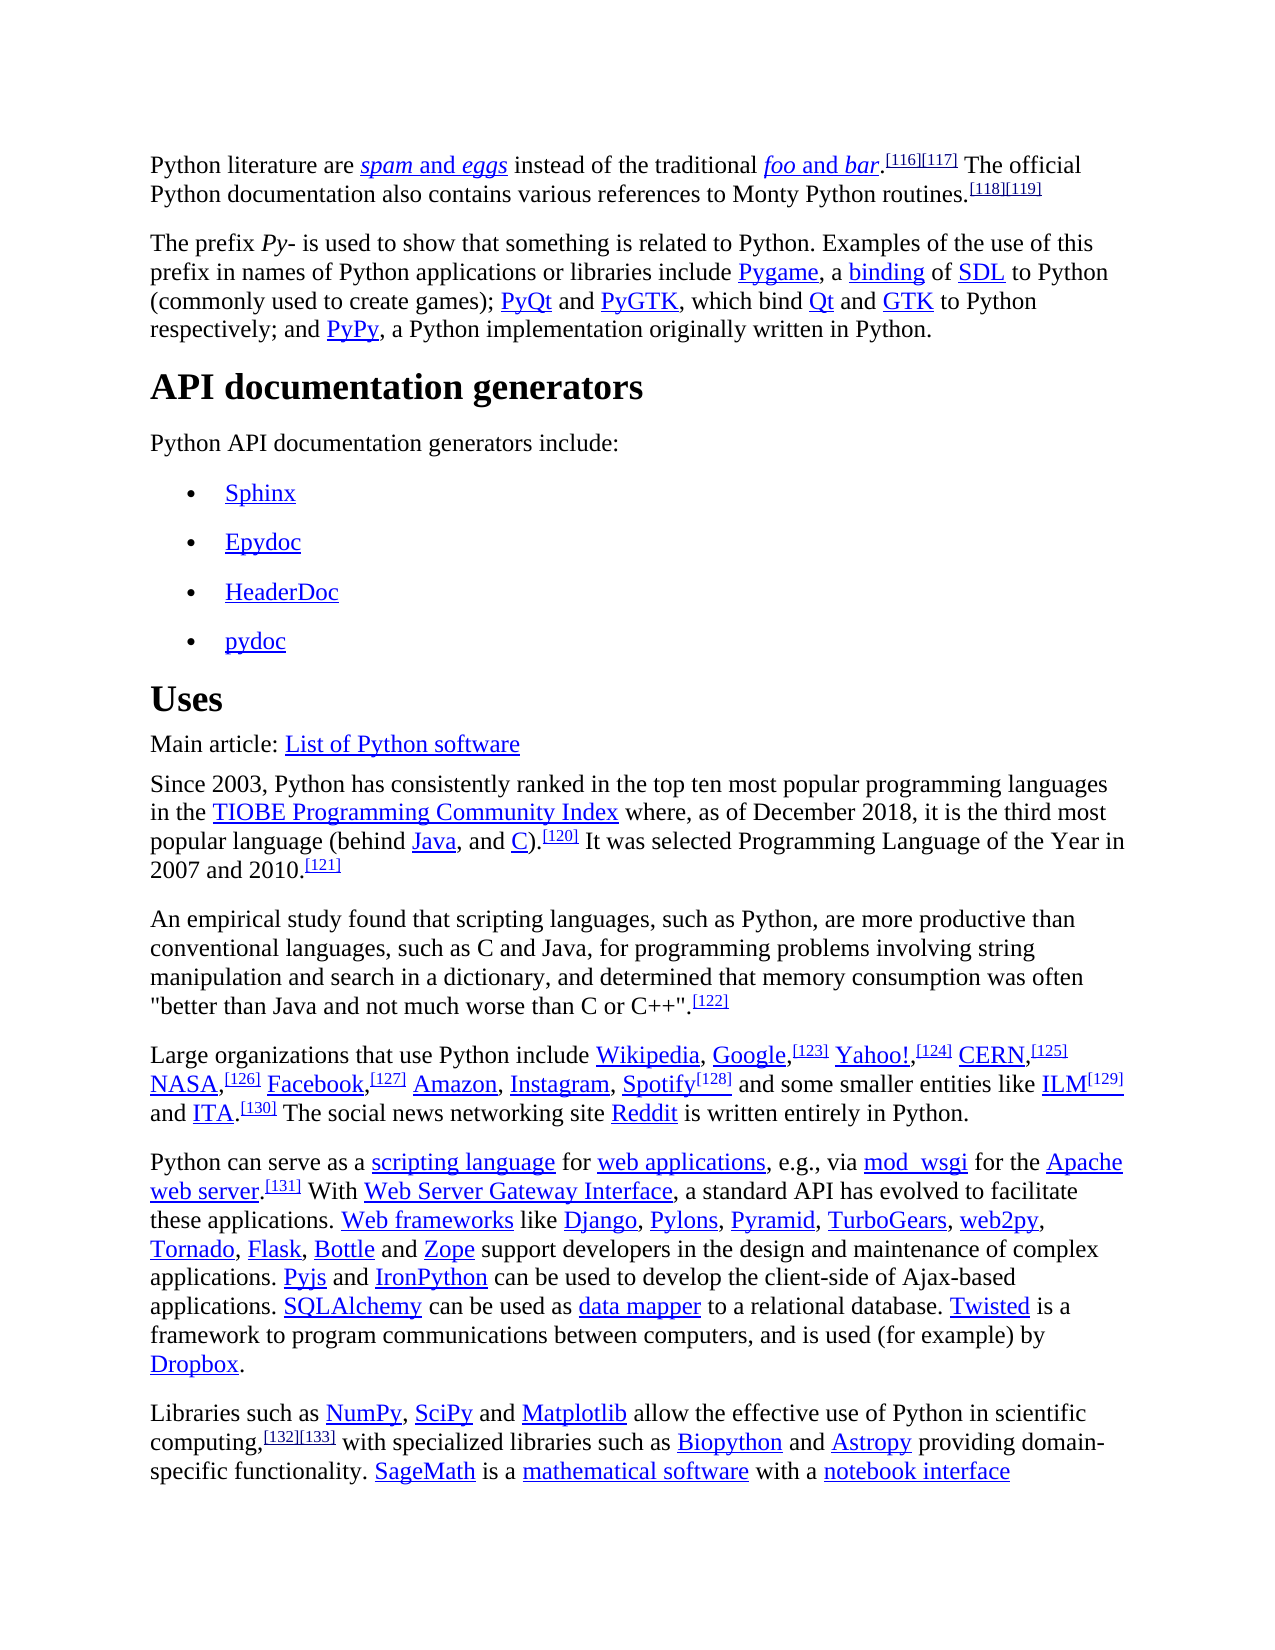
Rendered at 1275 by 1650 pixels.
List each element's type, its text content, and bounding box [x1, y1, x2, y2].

list pydoc [187, 626, 1125, 655]
text API documentation generators [150, 364, 1125, 407]
text Large organizations that use Python include Wikipedia, Google,[123] Yahoo!,[124] CERN,[125] NASA,[126] Facebook,[127] Amazon, Instagram, Spotify[128] and some smaller entities like ILM[129] and ITA.[130] The social news networking site Reddit is written entirely in Python. [150, 1040, 1125, 1127]
text Uses [150, 676, 1125, 719]
text Python API documentation generators include: [150, 428, 1125, 457]
text Libraries such as NumPy, SciPy and Matplotlib allow the effective use of Python in scientific computing,[132][133] with specialized libraries such as Biopython and Astropy providing domain-specific functionality. SageMath is a mathematical software with a notebook interface [150, 1398, 1125, 1484]
text Since 2003, Python has consistently ranked in the top ten most popular programming languages in the TIOBE Programming Community Index where, as of December 2018, it is the third most popular language (behind Java, and C).[120] It was selected Programming Language of the Year in 2007 and 2010.[121] [150, 769, 1125, 884]
text Python literature are spam and eggs instead of the traditional foo and bar.[116][117] The official Python documentation also contains various references to Monty Python routines.[118][119] [150, 150, 1125, 207]
text Python can serve as a scripting language for web applications, e.g., via mod_wsgi for the Apache web server.[131] With Web Server Gateway Interface, a standard API has evolved to facilitate these applications. Web frameworks like Django, Pylons, Pyramid, TurboGears, web2py, Tornado, Flask, Bottle and Zope support developers in the design and maintenance of complex applications. Pyjs and IronPython can be used to develop the client-side of Ajax-based applications. SQLAlchemy can be used as data mapper to a relational database. Twisted is a framework to program communications between computers, and is used (for example) by Dropbox. [150, 1147, 1125, 1377]
list Epydoc [187, 527, 1125, 556]
list HeaderDoc [187, 577, 1125, 606]
text Main article: List of Python software [150, 729, 1125, 758]
list Sphinx [187, 478, 1125, 506]
text The prefix Py- is used to show that something is related to Python. Examples of the use of this prefix in names of Python applications or libraries include Pygame, a binding of SDL to Python (commonly used to create games); PyQt and PyGTK, which bind Qt and GTK to Python respectively; and PyPy, a Python implementation originally written in Python. [150, 228, 1125, 343]
text An empirical study found that scripting languages, such as Python, are more productive than conventional languages, such as C and Java, for programming problems involving string manipulation and search in a dictionary, and determined that memory consumption was often "better than Java and not much worse than C or C++".[122] [150, 904, 1125, 1019]
